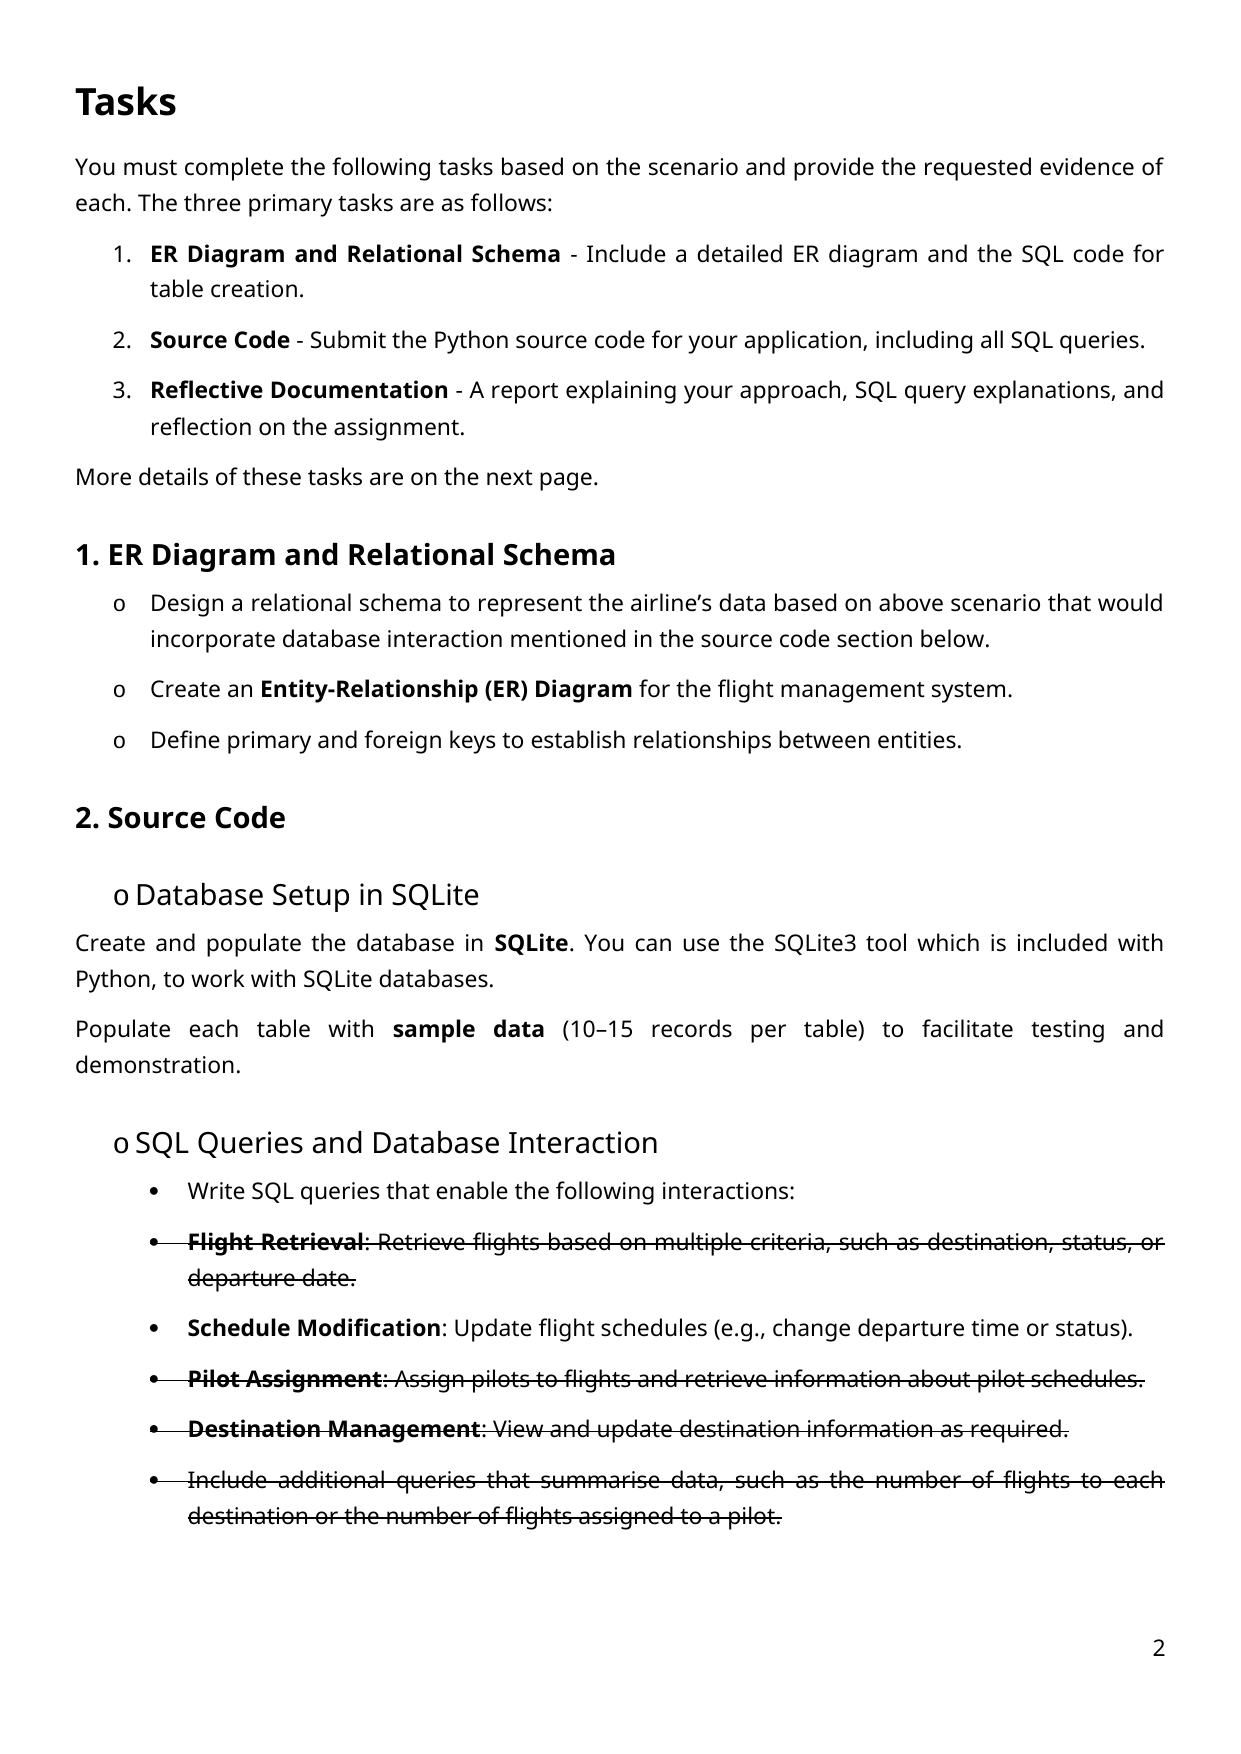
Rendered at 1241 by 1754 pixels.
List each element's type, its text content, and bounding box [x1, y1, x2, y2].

list ER Diagram and Relational Schema - Include a detailed ER diagram and the SQL code for table creation. [112, 237, 1165, 305]
text Populate each table with sample data (10–15 records per table) to facilitate testing and demonstration. [75, 1013, 1165, 1081]
subtitle 1. ER Diagram and Relational Schema [75, 534, 1165, 574]
list Design a relational schema to represent the airline’s data based on above scenario that would incorporate database interaction mentioned in the source code section below. [112, 587, 1165, 654]
list Destination Management: View and update destination information as required. [150, 1413, 1165, 1444]
list Define primary and foreign keys to establish relationships between entities. [112, 724, 1165, 755]
text More details of these tasks are on the next page. [75, 461, 1165, 492]
list Create an Entity-Relationship (ER) Diagram for the flight management system. [112, 673, 1165, 704]
text You must complete the following tasks based on the scenario and provide the requested evidence of each. The three primary tasks are as follows: [75, 151, 1165, 218]
list Pilot Assignment: Assign pilots to flights and retrieve information about pilot schedules. [150, 1363, 1165, 1394]
list Source Code - Submit the Python source code for your application, including all SQL queries. [112, 324, 1165, 355]
subtitle SQL Queries and Database Interaction [112, 1123, 1165, 1163]
list Reflective Documentation - A report explaining your approach, SQL query explanations, and reflection on the assignment. [112, 374, 1165, 442]
list Include additional queries that summarise data, such as the number of flights to each destination or the number of flights assigned to a pilot. [150, 1482, 1165, 1531]
subtitle Database Setup in SQLite [112, 874, 1165, 914]
subtitle Tasks [75, 75, 1165, 126]
list Flight Retrieval: Retrieve flights based on multiple criteria, such as destination, status, or departure date. [150, 1244, 1165, 1293]
list Write SQL queries that enable the following interactions: [150, 1175, 1165, 1206]
list Include additional queries that summarise data, such as the number of flights to each destination or the number of flights assigned to a pilot. [150, 1464, 1165, 1481]
list Schedule Modification: Update flight schedules (e.g., change departure time or status). [150, 1312, 1165, 1343]
text Create and populate the database in SQLite. You can use the SQLite3 tool which is included with Python, to work with SQLite databases. [75, 927, 1165, 994]
list Flight Retrieval: Retrieve flights based on multiple criteria, such as destination, status, or departure date. [150, 1226, 1165, 1243]
subtitle 2. Source Code [75, 797, 1165, 837]
